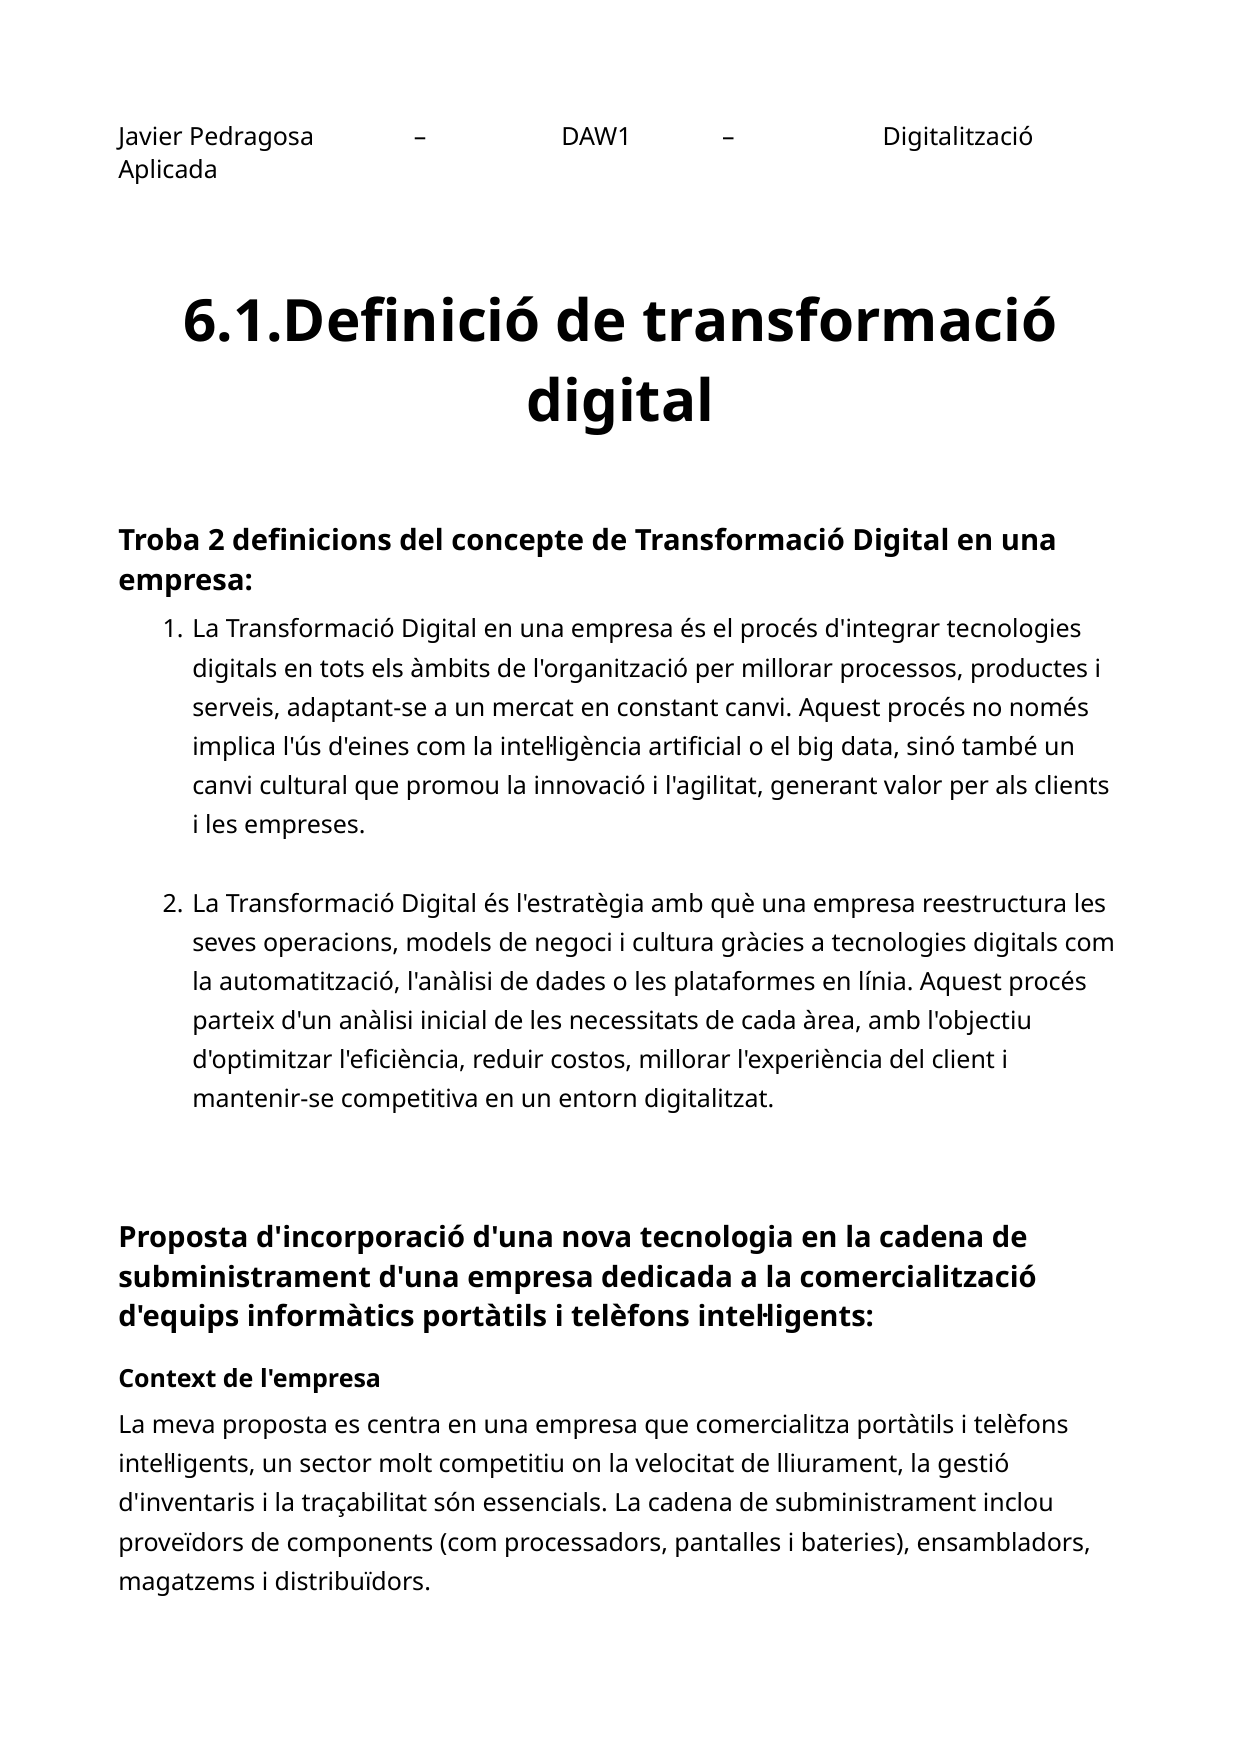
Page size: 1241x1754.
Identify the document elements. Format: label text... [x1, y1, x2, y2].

text Javier Pedragosa – DAW1 – Digitalització Aplicada [118, 118, 1122, 186]
subtitle Proposta d'incorporació d'una nova tecnologia en la cadena de subministrament d'una empresa dedicada a la comercialització d'equips informàtics portàtils i telèfons intel·ligents: [118, 1216, 1122, 1335]
list La Transformació Digital en una empresa és el procés d'integrar tecnologies digitals en tots els àmbits de l'organització per millorar processos, productes i serveis, adaptant-se a un mercat en constant canvi. Aquest procés no només implica l'ús d'eines com la intel·ligència artificial o el big data, sinó també un canvi cultural que promou la innovació i l'agilitat, generant valor per als clients i les empreses. [162, 611, 1122, 841]
list La Transformació Digital és l'estratègia amb què una empresa reestructura les seves operacions, models de negoci i cultura gràcies a tecnologies digitals com la automatització, l'anàlisi de dades o les plataformes en línia. Aquest procés parteix d'un anàlisi inicial de les necessitats de cada àrea, amb l'objectiu d'optimitzar l'eficiència, reduir costos, millorar l'experiència del client i mantenir-se competitiva en un entorn digitalitzat. [162, 885, 1122, 1115]
text La meva proposta es centra en una empresa que comercialitza portàtils i telèfons intel·ligents, un sector molt competitiu on la velocitat de lliurament, la gestió d'inventaris i la traçabilitat són essencials. La cadena de subministrament inclou proveïdors de components (com processadors, pantalles i bateries), ensambladors, magatzems i distribuïdors. [118, 1407, 1122, 1597]
title 6.1.Definició de transformació digital [118, 279, 1122, 438]
subtitle Troba 2 definicions del concepte de Transformació Digital en una empresa: [118, 519, 1122, 598]
subtitle Context de l'empresa [118, 1360, 1122, 1394]
